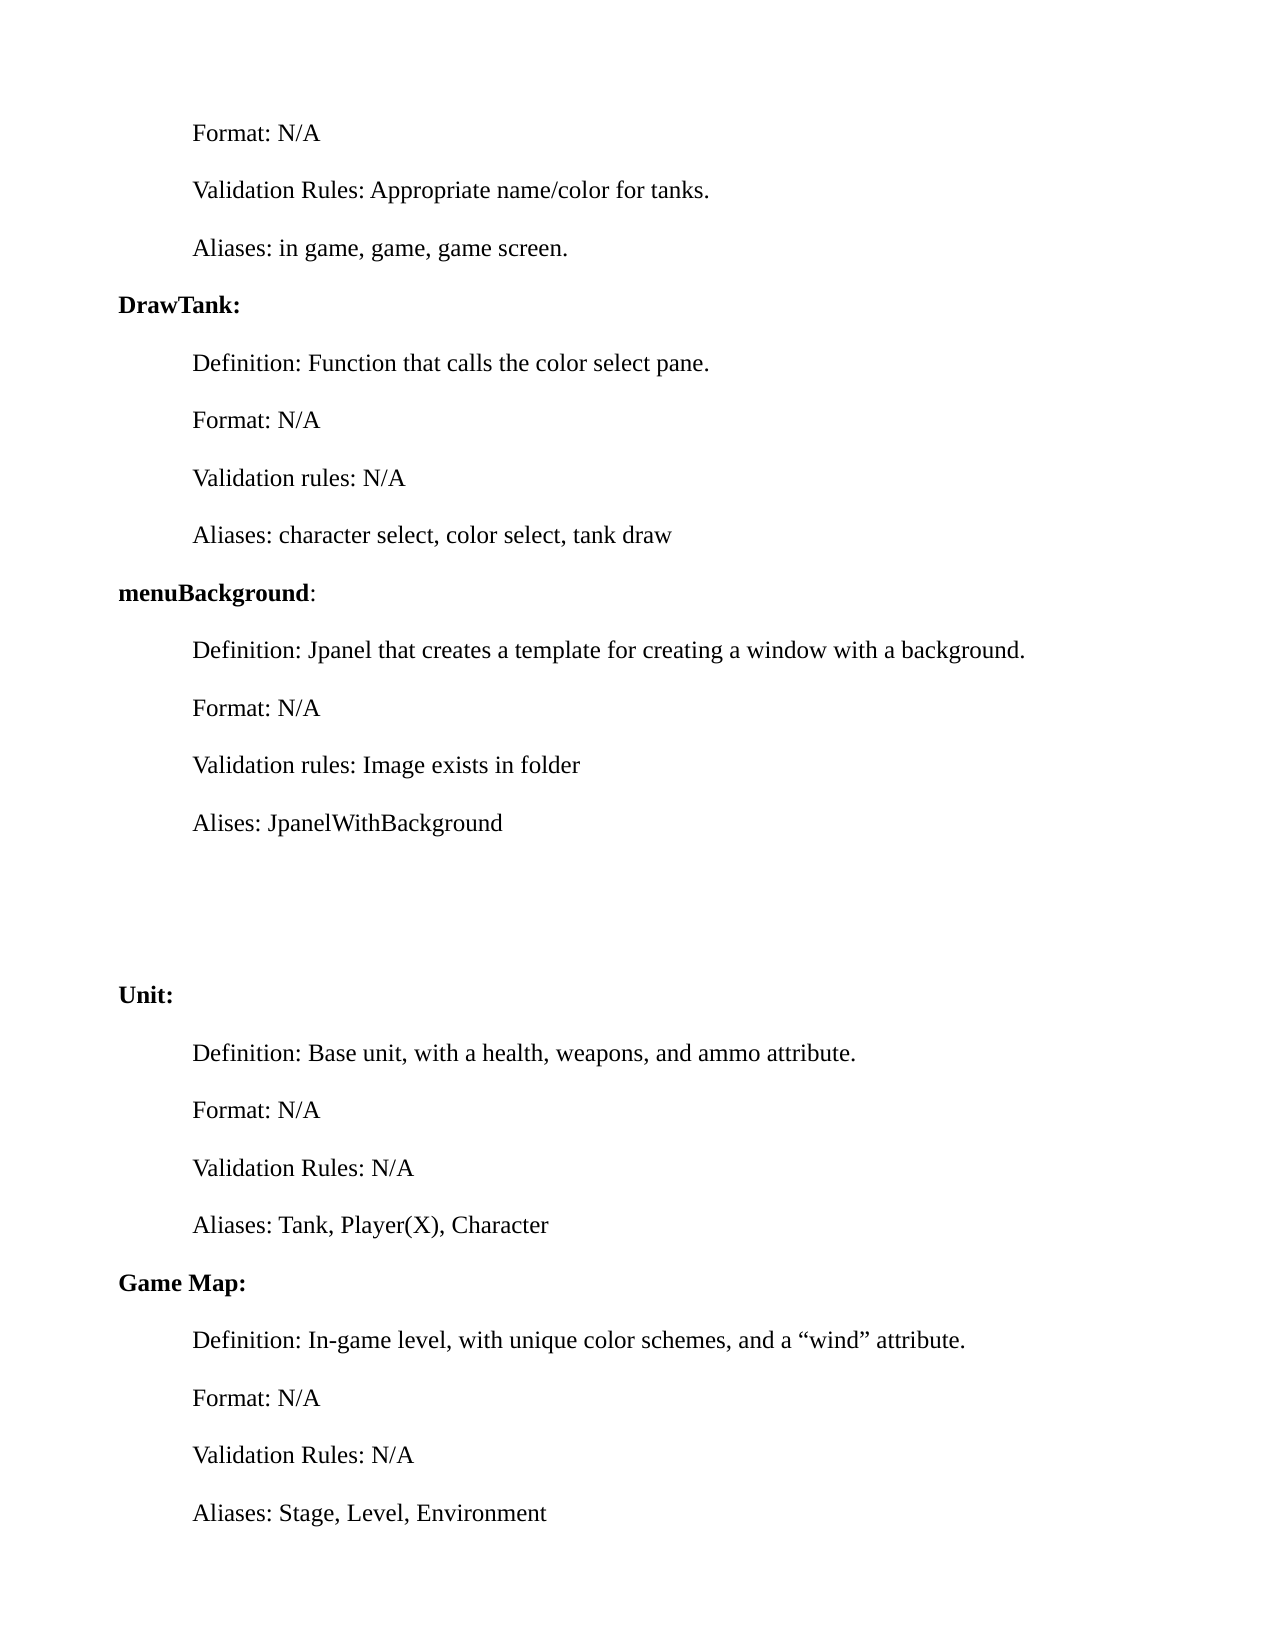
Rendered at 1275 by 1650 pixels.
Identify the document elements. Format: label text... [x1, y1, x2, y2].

text Game Map: [118, 1268, 1157, 1297]
text Format: N/A [118, 1096, 1157, 1124]
text Aliases: Tank, Player(X), Character [118, 1211, 1157, 1239]
text Definition: Jpanel that creates a template for creating a window with a background. [118, 636, 1157, 664]
text Aliases: character select, color select, tank draw [118, 521, 1157, 549]
text Format: N/A [118, 118, 1157, 147]
text DrawTank: [118, 291, 1157, 319]
text Format: N/A [118, 406, 1157, 434]
text Unit: [118, 981, 1157, 1009]
text Aliases: in game, game, game screen. [118, 233, 1157, 262]
text Format: N/A [118, 693, 1157, 722]
text Definition: Base unit, with a health, weapons, and ammo attribute. [118, 1038, 1157, 1067]
text Validation Rules: N/A [118, 1153, 1157, 1182]
text menuBackground: [118, 578, 1157, 607]
text Validation rules: N/A [118, 463, 1157, 492]
text Definition: Function that calls the color select pane. [118, 348, 1157, 377]
text Validation Rules: Appropriate name/color for tanks. [118, 176, 1157, 204]
text Alises: JpanelWithBackground [118, 808, 1157, 837]
text Validation rules: Image exists in folder [118, 751, 1157, 779]
text Definition: In-game level, with unique color schemes, and a “wind” attribute. [118, 1326, 1157, 1354]
text Validation Rules: N/A [118, 1441, 1157, 1469]
text Format: N/A [118, 1383, 1157, 1412]
text Aliases: Stage, Level, Environment [118, 1498, 1157, 1527]
